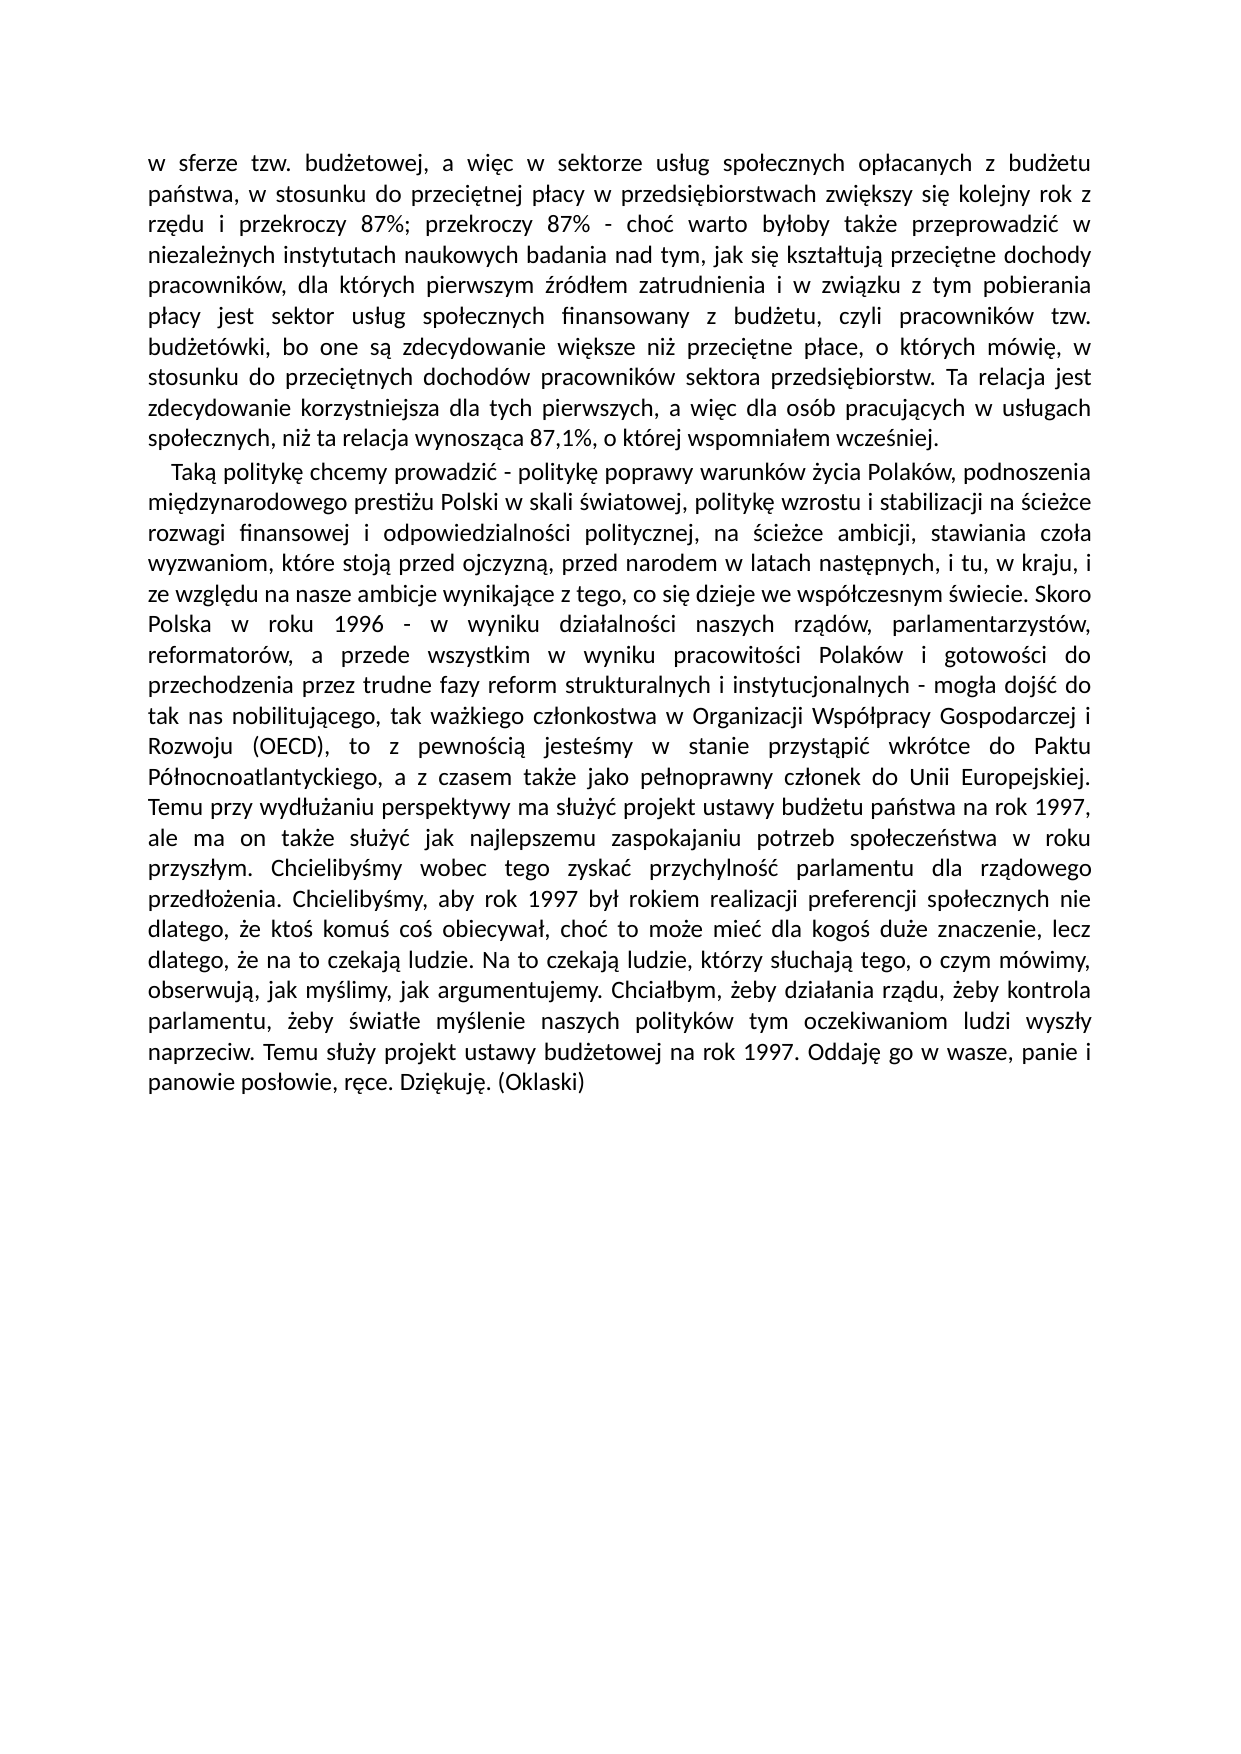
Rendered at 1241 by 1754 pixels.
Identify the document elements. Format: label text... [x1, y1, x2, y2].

text Taką politykę chcemy prowadzić - politykę poprawy warunków życia Polaków, podnoszenia międzynarodowego prestiżu Polski w skali światowej, politykę wzrostu i stabilizacji na ścieżce rozwagi finansowej i odpowiedzialności politycznej, na ścieżce ambicji, stawiania czoła wyzwaniom, które stoją przed ojczyzną, przed narodem w latach następnych, i tu, w kraju, i ze względu na nasze ambicje wynikające z tego, co się dzieje we współczesnym świecie. Skoro Polska w roku 1996 - w wyniku działalności naszych rządów, parlamentarzystów, reformatorów, a przede wszystkim w wyniku pracowitości Polaków i gotowości do przechodzenia przez trudne fazy reform strukturalnych i instytucjonalnych - mogła dojść do tak nas nobilitującego, tak ważkiego członkostwa w Organizacji Współpracy Gospodarczej i Rozwoju (OECD), to z pewnością jesteśmy w stanie przystąpić wkrótce do Paktu Północnoatlantyckiego, a z czasem także jako pełnoprawny członek do Unii Europejskiej. Temu przy wydłużaniu perspektywy ma służyć projekt ustawy budżetu państwa na rok 1997, ale ma on także służyć jak najlepszemu zaspokajaniu potrzeb społeczeństwa w roku przyszłym. Chcielibyśmy wobec tego zyskać przychylność parlamentu dla rządowego przedłożenia. Chcielibyśmy, aby rok 1997 był rokiem realizacji preferencji społecznych nie dlatego, że ktoś komuś coś obiecywał, choć to może mieć dla kogoś duże znaczenie, lecz dlatego, że na to czekają ludzie. Na to czekają ludzie, którzy słuchają tego, o czym mówimy, obserwują, jak myślimy, jak argumentujemy. Chciałbym, żeby działania rządu, żeby kontrola parlamentu, żeby światłe myślenie naszych polityków tym oczekiwaniom ludzi wyszły naprzeciw. Temu służy projekt ustawy budżetowej na rok 1997. Oddaję go w wasze, panie i panowie posłowie, ręce. Dziękuję. (Oklaski) [148, 456, 1093, 1097]
text w sferze tzw. budżetowej, a więc w sektorze usług społecznych opłacanych z budżetu państwa, w stosunku do przeciętnej płacy w przedsiębiorstwach zwiększy się kolejny rok z rzędu i przekroczy 87%; przekroczy 87% - choć warto byłoby także przeprowadzić w niezależnych instytutach naukowych badania nad tym, jak się kształtują przeciętne dochody pracowników, dla których pierwszym źródłem zatrudnienia i w związku z tym pobierania płacy jest sektor usług społecznych finansowany z budżetu, czyli pracowników tzw. budżetówki, bo one są zdecydowanie większe niż przeciętne płace, o których mówię, w stosunku do przeciętnych dochodów pracowników sektora przedsiębiorstw. Ta relacja jest zdecydowanie korzystniejsza dla tych pierwszych, a więc dla osób pracujących w usługach społecznych, niż ta relacja wynosząca 87,1%, o której wspomniałem wcześniej. [148, 148, 1093, 453]
